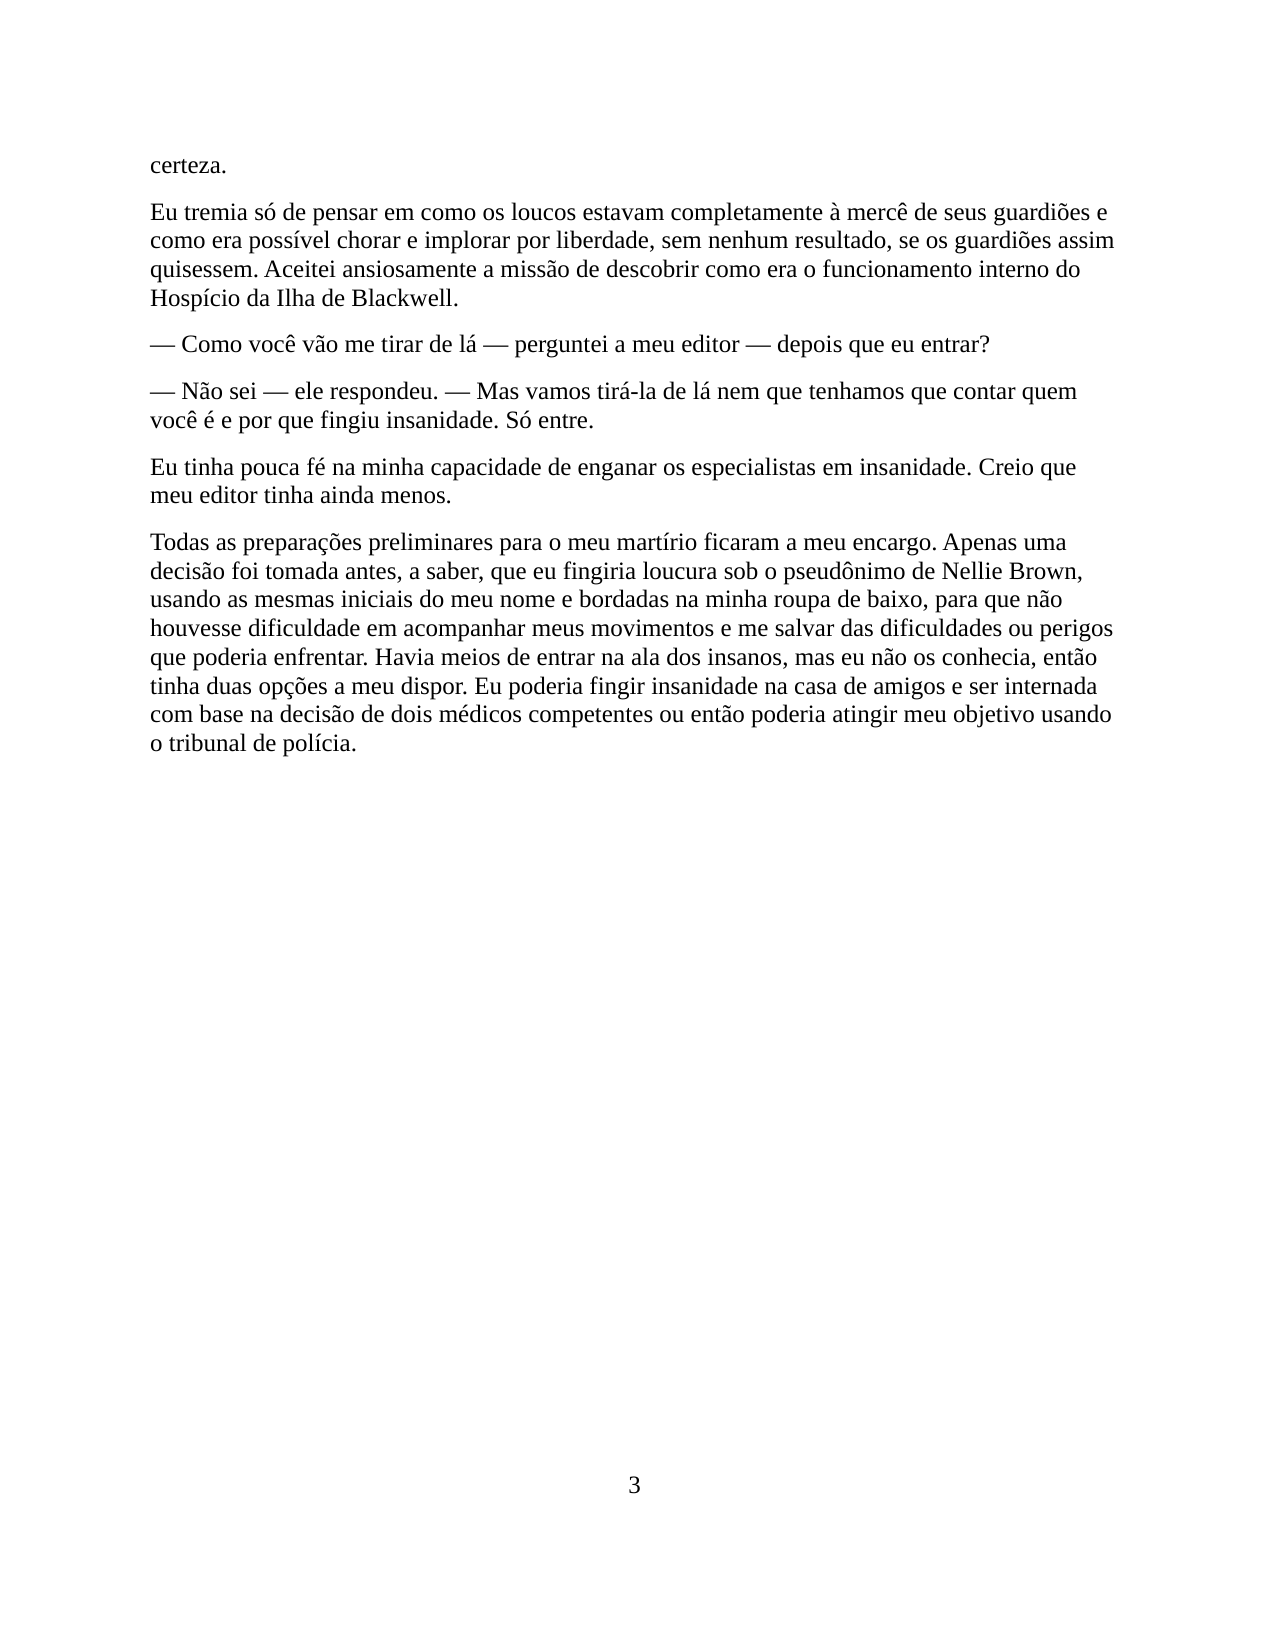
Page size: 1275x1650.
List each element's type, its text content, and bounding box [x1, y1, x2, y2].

text Eu tinha pouca fé na minha capacidade de enganar os especialistas em insanidade. Creio que meu editor tinha ainda menos. [150, 452, 1125, 509]
text Todas as preparações preliminares para o meu martírio ficaram a meu encargo. Apenas uma decisão foi tomada antes, a saber, que eu fingiria loucura sob o pseudônimo de Nellie Brown, usando as mesmas iniciais do meu nome e bordadas na minha roupa de baixo, para que não houvesse dificuldade em acompanhar meus movimentos e me salvar das dificuldades ou perigos que poderia enfrentar. Havia meios de entrar na ala dos insanos, mas eu não os conhecia, então tinha duas opções a meu dispor. Eu poderia fingir insanidade na casa de amigos e ser internada com base na decisão de dois médicos competentes ou então poderia atingir meu objetivo usando o tribunal de polícia. [150, 527, 1125, 757]
text certeza. [150, 150, 1125, 179]
text — Como você vão me tirar de lá — perguntei a meu editor — depois que eu entrar? [150, 329, 1125, 358]
text — Não sei — ele respondeu. — Mas vamos tirá-la de lá nem que tenhamos que contar quem você é e por que fingiu insanidade. Só entre. [150, 376, 1125, 434]
text Eu tremia só de pensar em como os loucos estavam completamente à mercê de seus guardiões e como era possível chorar e implorar por liberdade, sem nenhum resultado, se os guardiões assim quisessem. Aceitei ansiosamente a missão de descobrir como era o funcionamento interno do Hospício da Ilha de Blackwell. [150, 197, 1125, 312]
